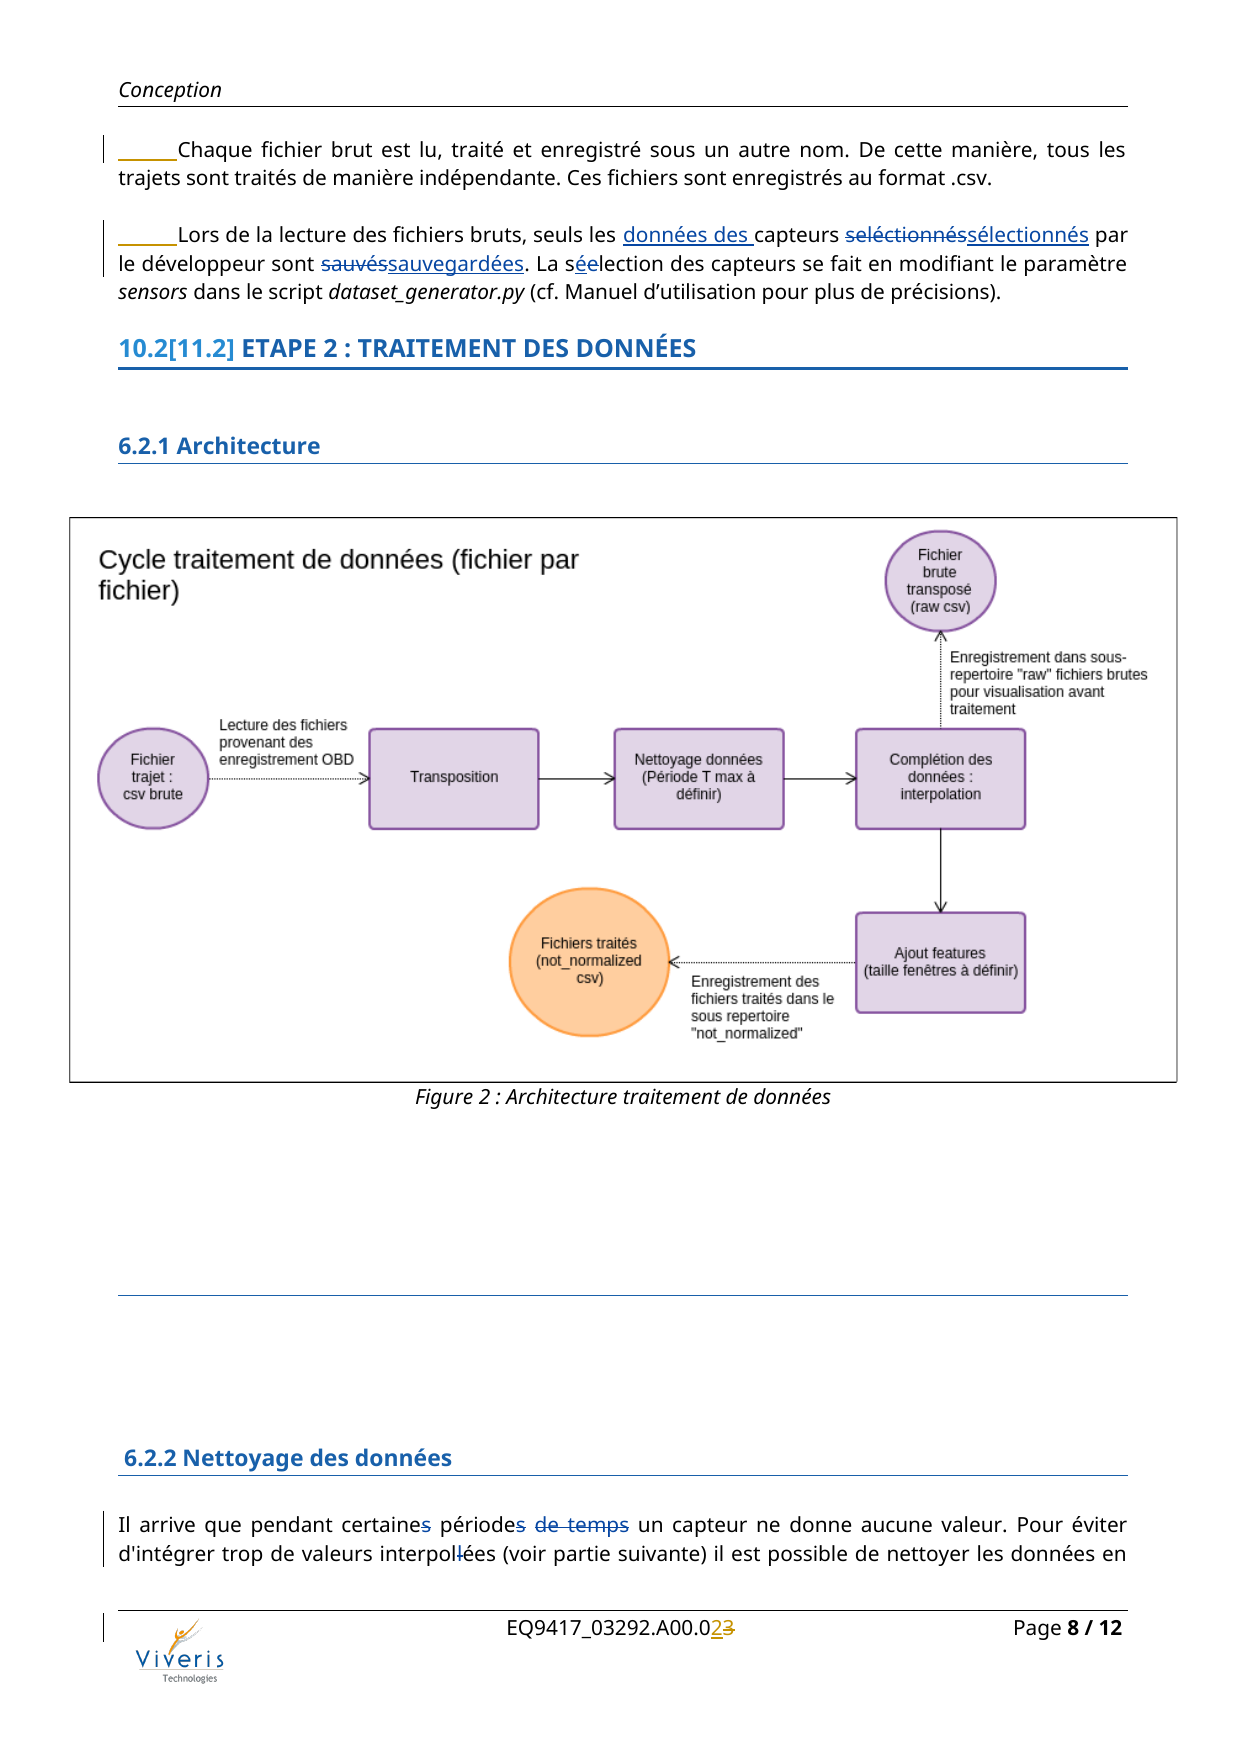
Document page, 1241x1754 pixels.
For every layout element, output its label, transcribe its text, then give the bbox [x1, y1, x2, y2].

text Figure 2 : Architecture traitement de données [118, 1083, 1128, 1111]
subtitle Etape 2 : Traitement des données [118, 331, 1128, 367]
text Il arrive que pendant certaine période un capteur ne donne aucune valeur. Pour éviter d'intégrer trop de valeurs interpolées (voir partie suivante) il est possible de nettoyer les données en [118, 1511, 1128, 1567]
subtitle 6.2.2 Nettoyage des données [118, 1441, 1128, 1475]
picture [120, 1613, 238, 1687]
text Chaque fichier brut est lu, traité et enregistré sous un autre nom. De cette manière, tous les trajets sont traités de manière indépendante. Ces fichiers sont enregistrés au format .csv. [118, 135, 1128, 192]
text Lors de la lecture des fichiers bruts, seuls les données des capteurs sélectionnés par le développeur sont sauvegardées. La sélection des capteurs se fait en modifiant le paramètre sensors dans le script dataset_generator.py (cf. Manuel d’utilisation pour plus de précisions). [118, 220, 1128, 306]
picture [69, 517, 1178, 1083]
subtitle 6.2.1 Architecture [118, 429, 1128, 463]
text [118, 511, 1128, 517]
